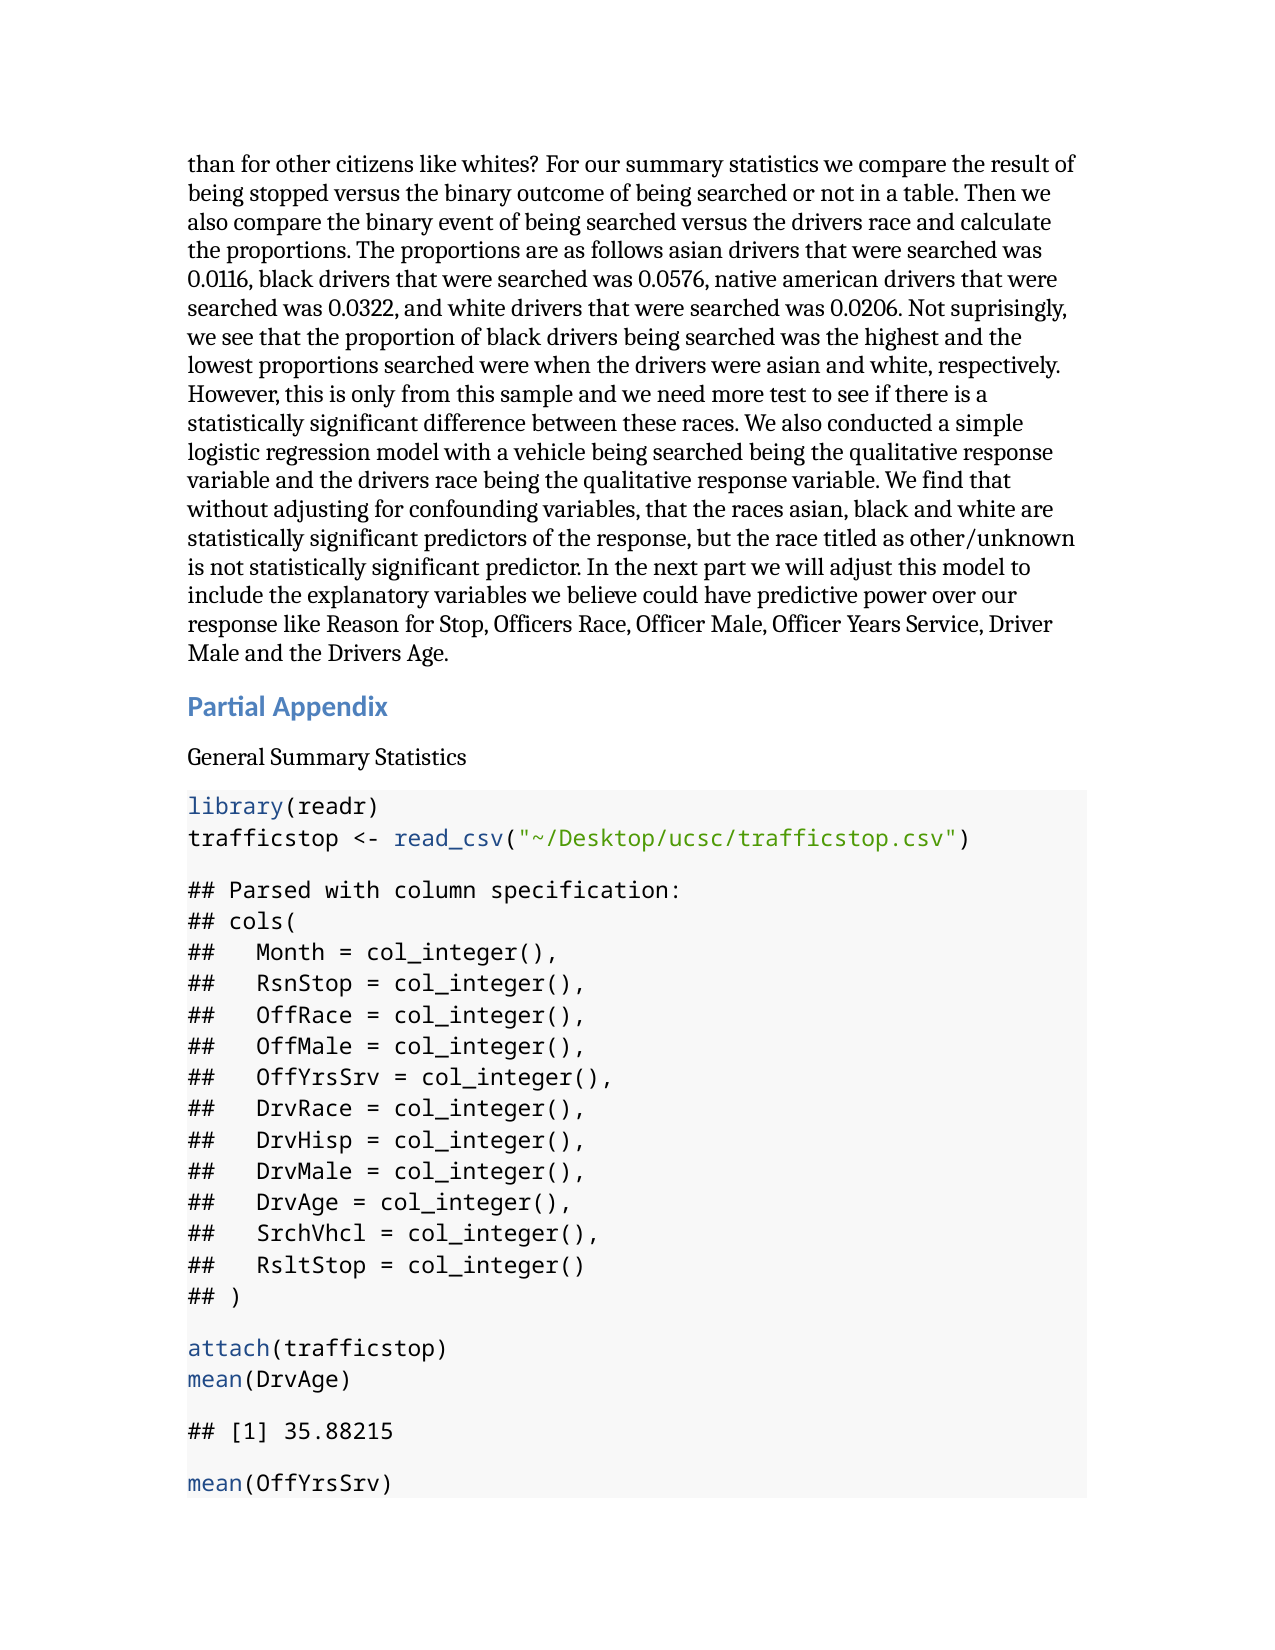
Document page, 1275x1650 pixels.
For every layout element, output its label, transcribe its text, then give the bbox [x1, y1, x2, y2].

text library(readr) trafficstop <- read_csv("~/Desktop/ucsc/trafficstop.csv") [380, 790, 1087, 853]
text than for other citizens like whites? For our summary statistics we compare the result of being stopped versus the binary outcome of being searched or not in a table. Then we also compare the binary event of being searched versus the drivers race and calculate the proportions. The proportions are as follows asian drivers that were searched was 0.0116, black drivers that were searched was 0.0576, native american drivers that were searched was 0.0322, and white drivers that were searched was 0.0206. Not suprisingly, we see that the proportion of black drivers being searched was the highest and the lowest proportions searched were when the drivers were asian and white, respectively. However, this is only from this sample and we need more test to see if there is a statistically significant difference between these races. We also conducted a simple logistic regression model with a vehicle being searched being the qualitative response variable and the drivers race being the qualitative response variable. We find that without adjusting for confounding variables, that the races asian, black and white are statistically significant predictors of the response, but the race titled as other/unknown is not statistically significant predictor. In the next part we will adjust this model to include the explanatory variables we believe could have predictive power over our response like Reason for Stop, Officers Race, Officer Male, Officer Years Service, Driver Male and the Drivers Age. [187, 150, 1087, 667]
text General Summary Statistics [187, 743, 1087, 771]
text mean(OffYrsSrv) [394, 1467, 1087, 1498]
text ## Parsed with column specification: ## cols( ## Month = col_integer(), ## RsnStop = col_integer(), ## OffRace = col_integer(), ## OffMale = col_integer(), ## OffYrsSrv = col_integer(), ## DrvRace = col_integer(), ## DrvHisp = col_integer(), ## DrvMale = col_integer(), ## DrvAge = col_integer(), ## SrchVhcl = col_integer(), ## RsltStop = col_integer() ## ) [187, 873, 1087, 1311]
text ## [1] 35.88215 [187, 1415, 1087, 1446]
text attach(trafficstop) mean(DrvAge) [352, 1332, 1087, 1394]
subtitle Partial Appendix [187, 688, 1087, 724]
